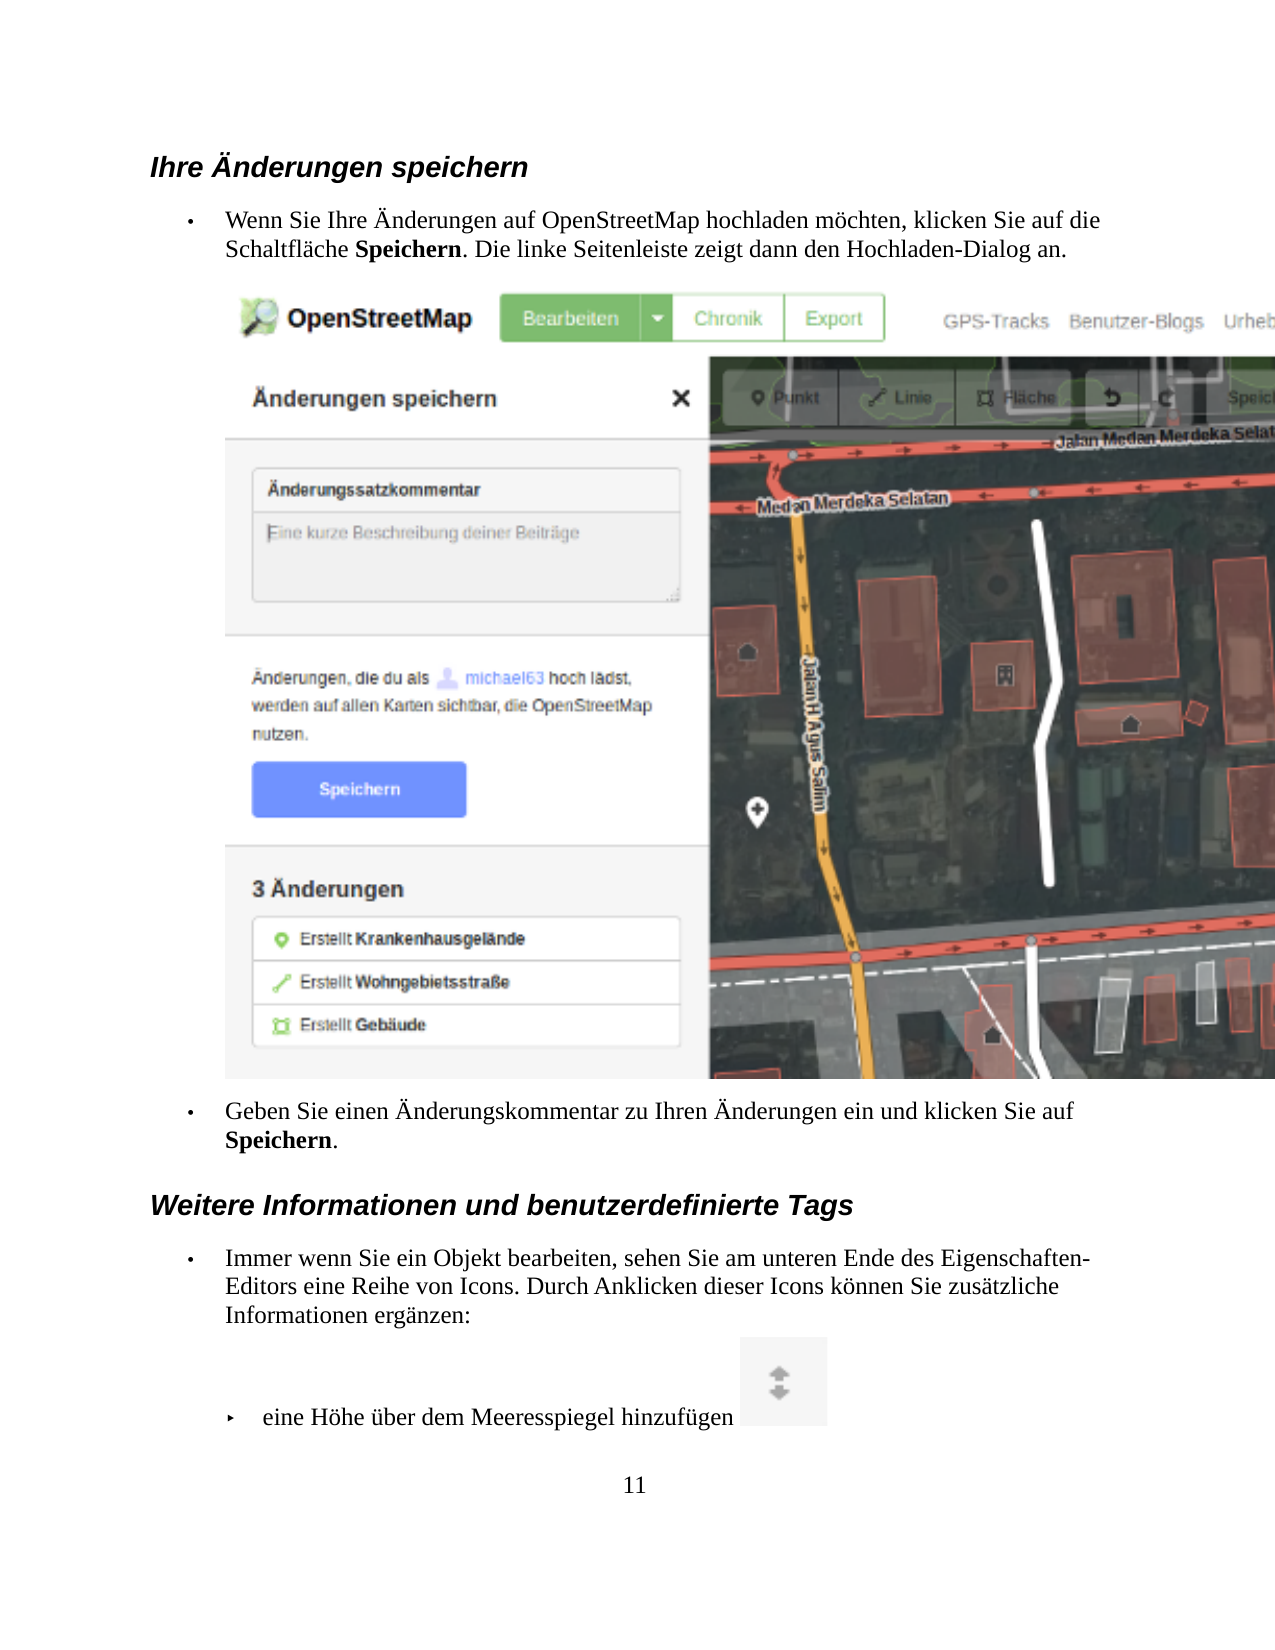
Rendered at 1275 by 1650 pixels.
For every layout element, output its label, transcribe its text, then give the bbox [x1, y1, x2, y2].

list eine Höhe über dem Meeresspiegel hinzufügen [225, 1338, 1125, 1431]
subtitle Weitere Informationen und benutzerdefinierte Tags [150, 1188, 1125, 1221]
subtitle Ihre Änderungen speichern [150, 150, 1125, 183]
picture [225, 280, 1275, 1079]
list Immer wenn Sie ein Objekt bearbeiten, sehen Sie am unteren Ende des Eigenschaften-Editors eine Reihe von Icons. Durch Anklicken dieser Icons können Sie zusätzliche Informationen ergänzen: [187, 1243, 1125, 1329]
list Geben Sie einen Änderungskommentar zu Ihren Änderungen ein und klicken Sie auf Speichern. [187, 1096, 1125, 1154]
picture [740, 1337, 828, 1426]
list Wenn Sie Ihre Änderungen auf OpenStreetMap hochladen möchten, klicken Sie auf die Schaltfläche Speichern. Die linke Seitenleiste zeigt dann den Hochladen-Dialog an. [187, 205, 1125, 262]
